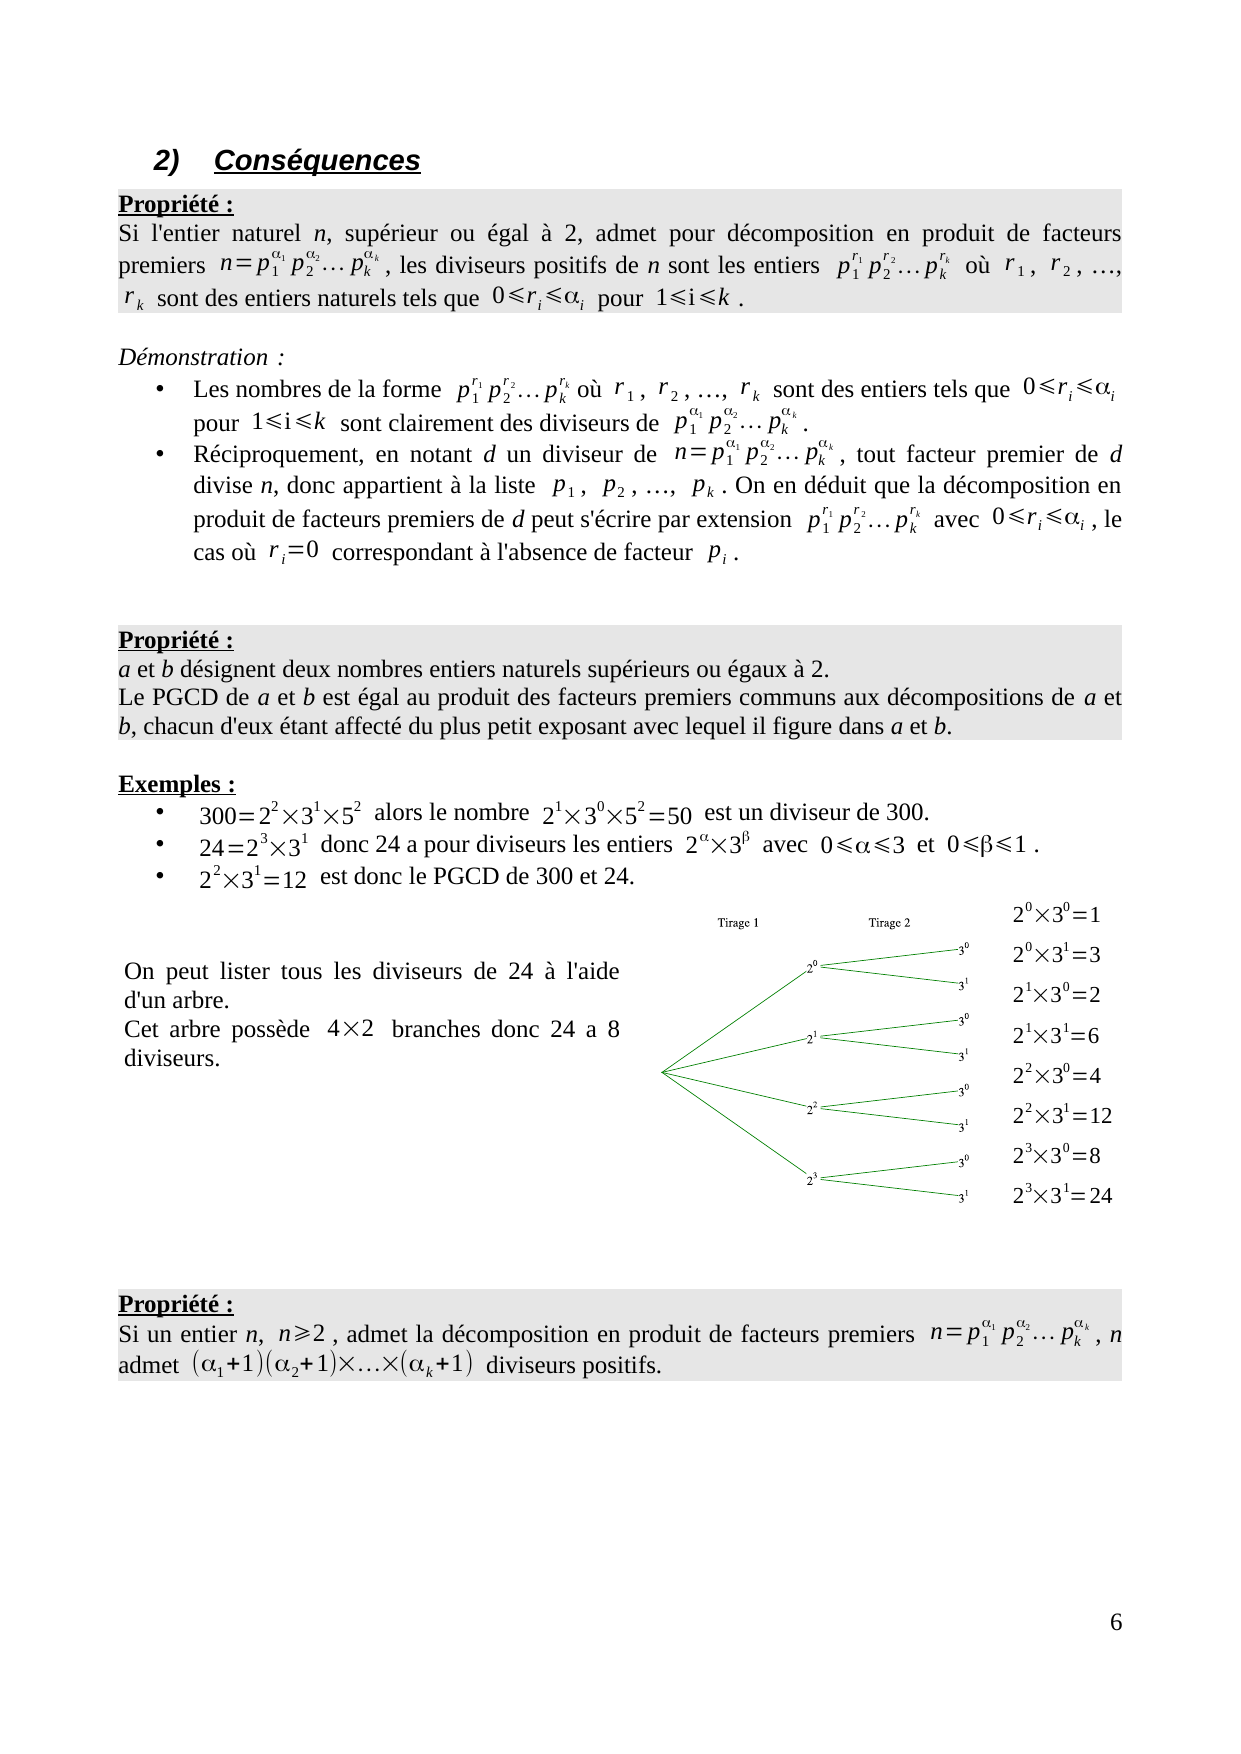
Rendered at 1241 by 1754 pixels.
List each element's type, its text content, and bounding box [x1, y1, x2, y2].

text Propriété : [118, 1289, 1122, 1318]
list Réciproquement, en notant d un diviseur de , tout facteur premier de d divise n, donc appartient à la liste , , …, . On en déduit que la décomposition en produit de facteurs premiers de d peut s'écrire par extension avec , le cas où correspondant à l'absence de facteur . [156, 438, 1122, 567]
subtitle Conséquences [153, 143, 1122, 177]
text Propriété : [118, 189, 1122, 218]
table_cell [1001, 1014, 1123, 1054]
table_header [1001, 893, 1123, 933]
table_cell [1001, 974, 1123, 1014]
text Exemples : [118, 769, 1122, 797]
table_header On peut lister tous les diviseurs de 24 à l'aide d'un arbre. Cet arbre possède branches donc 24 a 8 diviseurs. [118, 893, 626, 1232]
table_header [626, 893, 1001, 1232]
table_cell [1001, 1135, 1123, 1175]
table_cell [1001, 1175, 1123, 1232]
table_cell [1001, 1054, 1123, 1094]
text Propriété : [118, 625, 1122, 654]
text Si l'entier naturel n, supérieur ou égal à 2, admet pour décomposition en produit de facteurs premiers , les diviseurs positifs de n sont les entiers où , , …, sont des entiers naturels tels que pour . [118, 218, 1122, 313]
table_cell [1001, 934, 1123, 974]
text a et b désignent deux nombres entiers naturels supérieurs ou égaux à 2. [118, 654, 1122, 682]
text Démonstration : [118, 342, 1122, 371]
text Si un entier n, , admet la décomposition en produit de facteurs premiers , n admet diviseurs positifs. [118, 1318, 1122, 1381]
list alors le nombre est un diviseur de 300. [156, 797, 1122, 829]
table_cell [1001, 1094, 1123, 1134]
list est donc le PGCD de 300 et 24. [156, 861, 1122, 893]
text Le PGCD de a et b est égal au produit des facteurs premiers communs aux décompositions de a et b, chacun d'eux étant affecté du plus petit exposant avec lequel il figure dans a et b. [118, 682, 1122, 740]
list donc 24 a pour diviseurs les entiers avec et . [156, 829, 1122, 861]
list Les nombres de la forme où , , …, sont des entiers tels que pour sont clairement des diviseurs de . [156, 371, 1122, 438]
